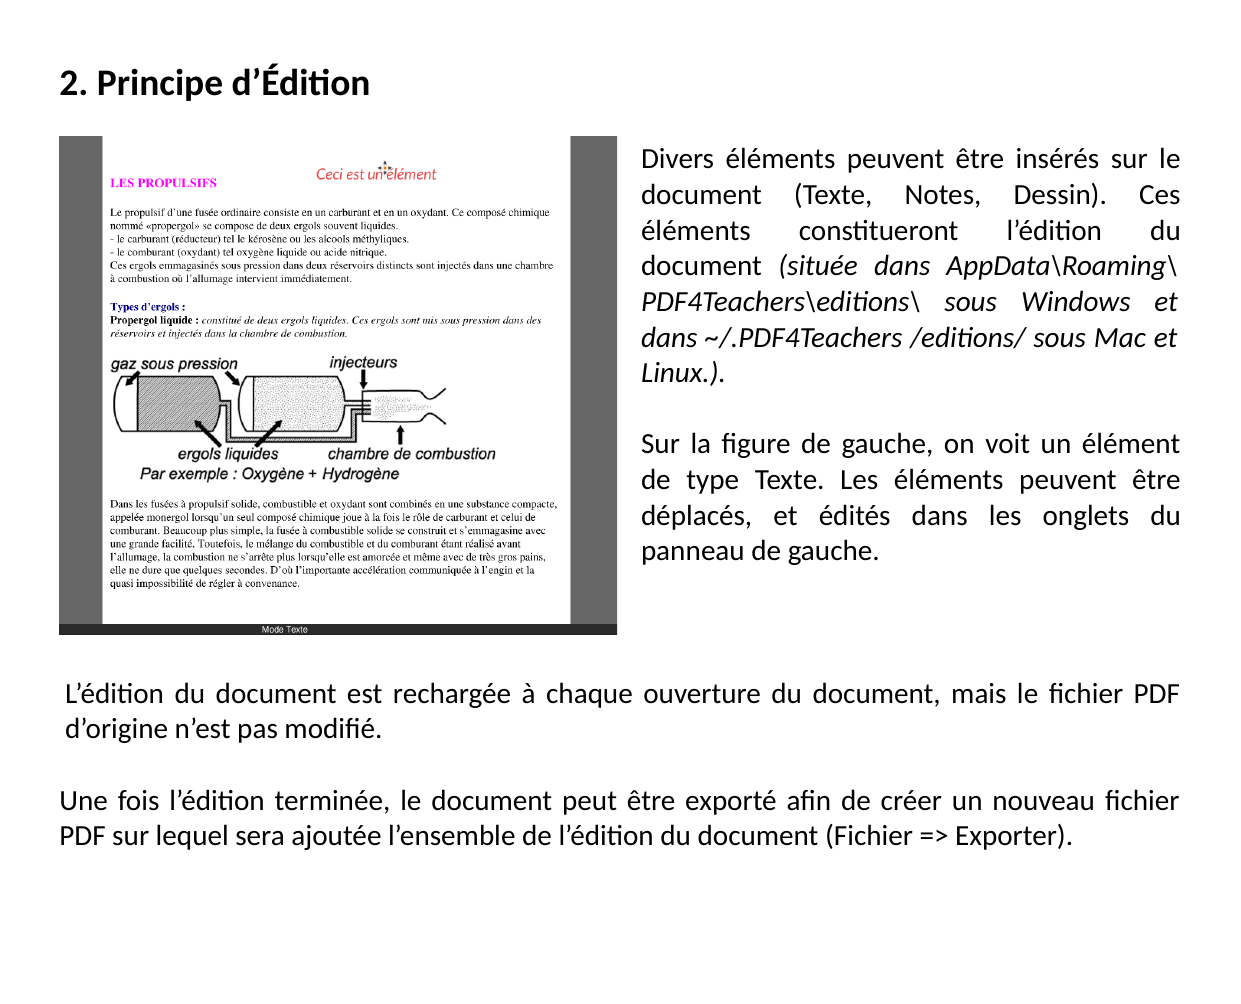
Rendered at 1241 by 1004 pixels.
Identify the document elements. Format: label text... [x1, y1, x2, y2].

text Une fois l’édition terminée, le document peut être exporté afin de créer un nouveau fichier PDF sur lequel sera ajoutée l’ensemble de l’édition du document (Fichier => Exporter). [59, 782, 1181, 853]
text L’édition du document est rechargée à chaque ouverture du document, mais le fichier PDF d’origine n’est pas modifié. [65, 675, 1181, 746]
text Sur la figure de gauche, on voit un élément de type Texte. Les éléments peuvent être déplacés, et édités dans les onglets du panneau de gauche. [618, 426, 1181, 568]
text 2. Principe d’Édition [59, 59, 1181, 105]
picture [59, 136, 618, 635]
text Divers éléments peuvent être insérés sur le document (Texte, Notes, Dessin). Ces éléments constitueront l’édition du document (située dans AppData\Roaming\PDF4Teachers\editions\ sous Windows et dans ~/.PDF4Teachers /editions/ sous Mac et Linux.). [618, 141, 1181, 390]
